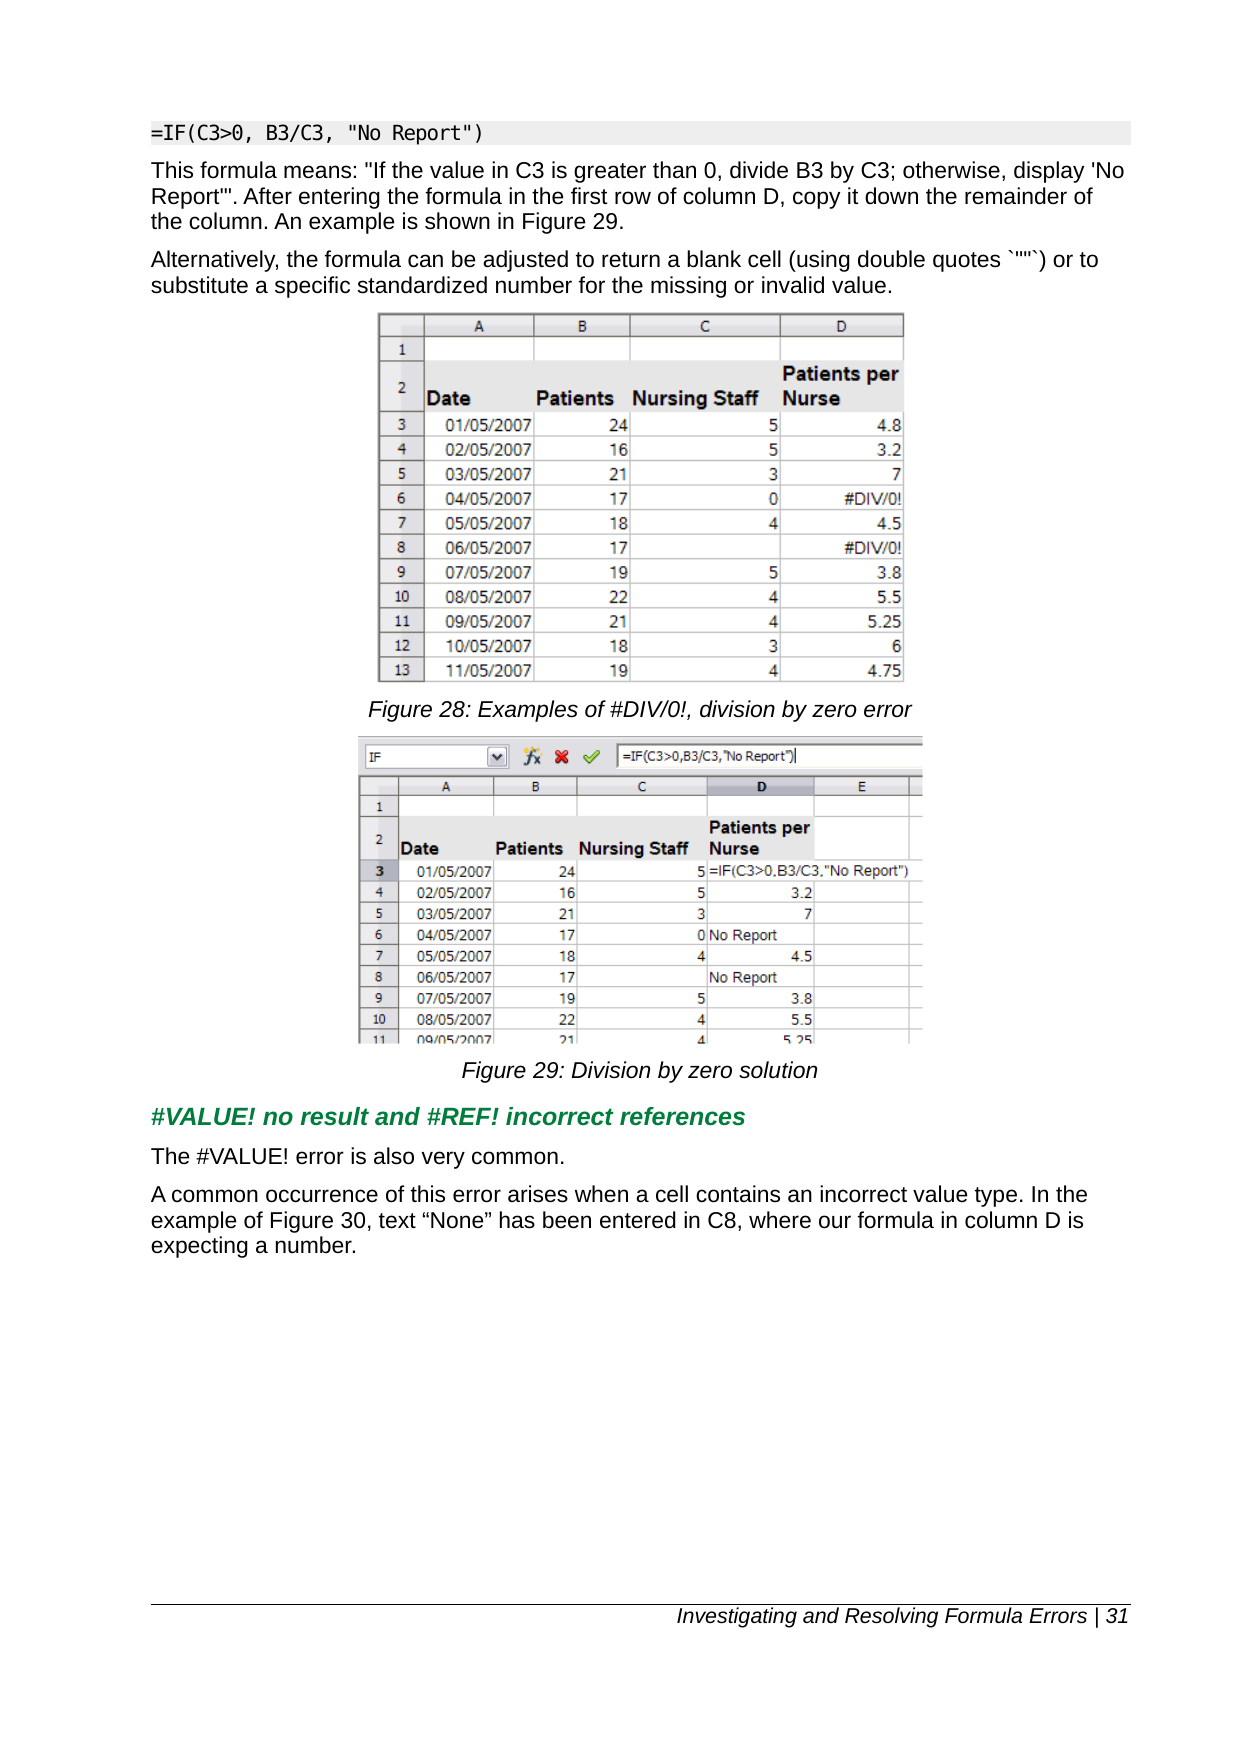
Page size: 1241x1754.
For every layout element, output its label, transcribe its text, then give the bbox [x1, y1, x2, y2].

text Figure 29: Division by zero solution [357, 1058, 924, 1084]
text This formula means: "If the value in C3 is greater than 0, divide B3 by C3; otherwise, display 'No Report'". After entering the formula in the first row of column D, copy it down the remainder of the column. An example is shown in Figure 29. [151, 158, 1131, 234]
text The #VALUE! error is also very common. [151, 1143, 1131, 1169]
text =IF(C3>0, B3/C3, "No Report") [151, 121, 1131, 145]
picture [375, 310, 907, 685]
picture [357, 735, 925, 1046]
text Figure 28: Examples of #DIV/0!, division by zero error [368, 697, 914, 723]
subtitle #VALUE! no result and #REF! incorrect references [151, 1103, 1131, 1131]
text Alternatively, the formula can be adjusted to return a blank cell (using double quotes `""`) or to substitute a specific standardized number for the missing or invalid value. [151, 247, 1131, 298]
text A common occurrence of this error arises when a cell contains an incorrect value type. In the example of Figure 30, text “None” has been entered in C8, where our formula in column D is expecting a number. [151, 1182, 1131, 1258]
